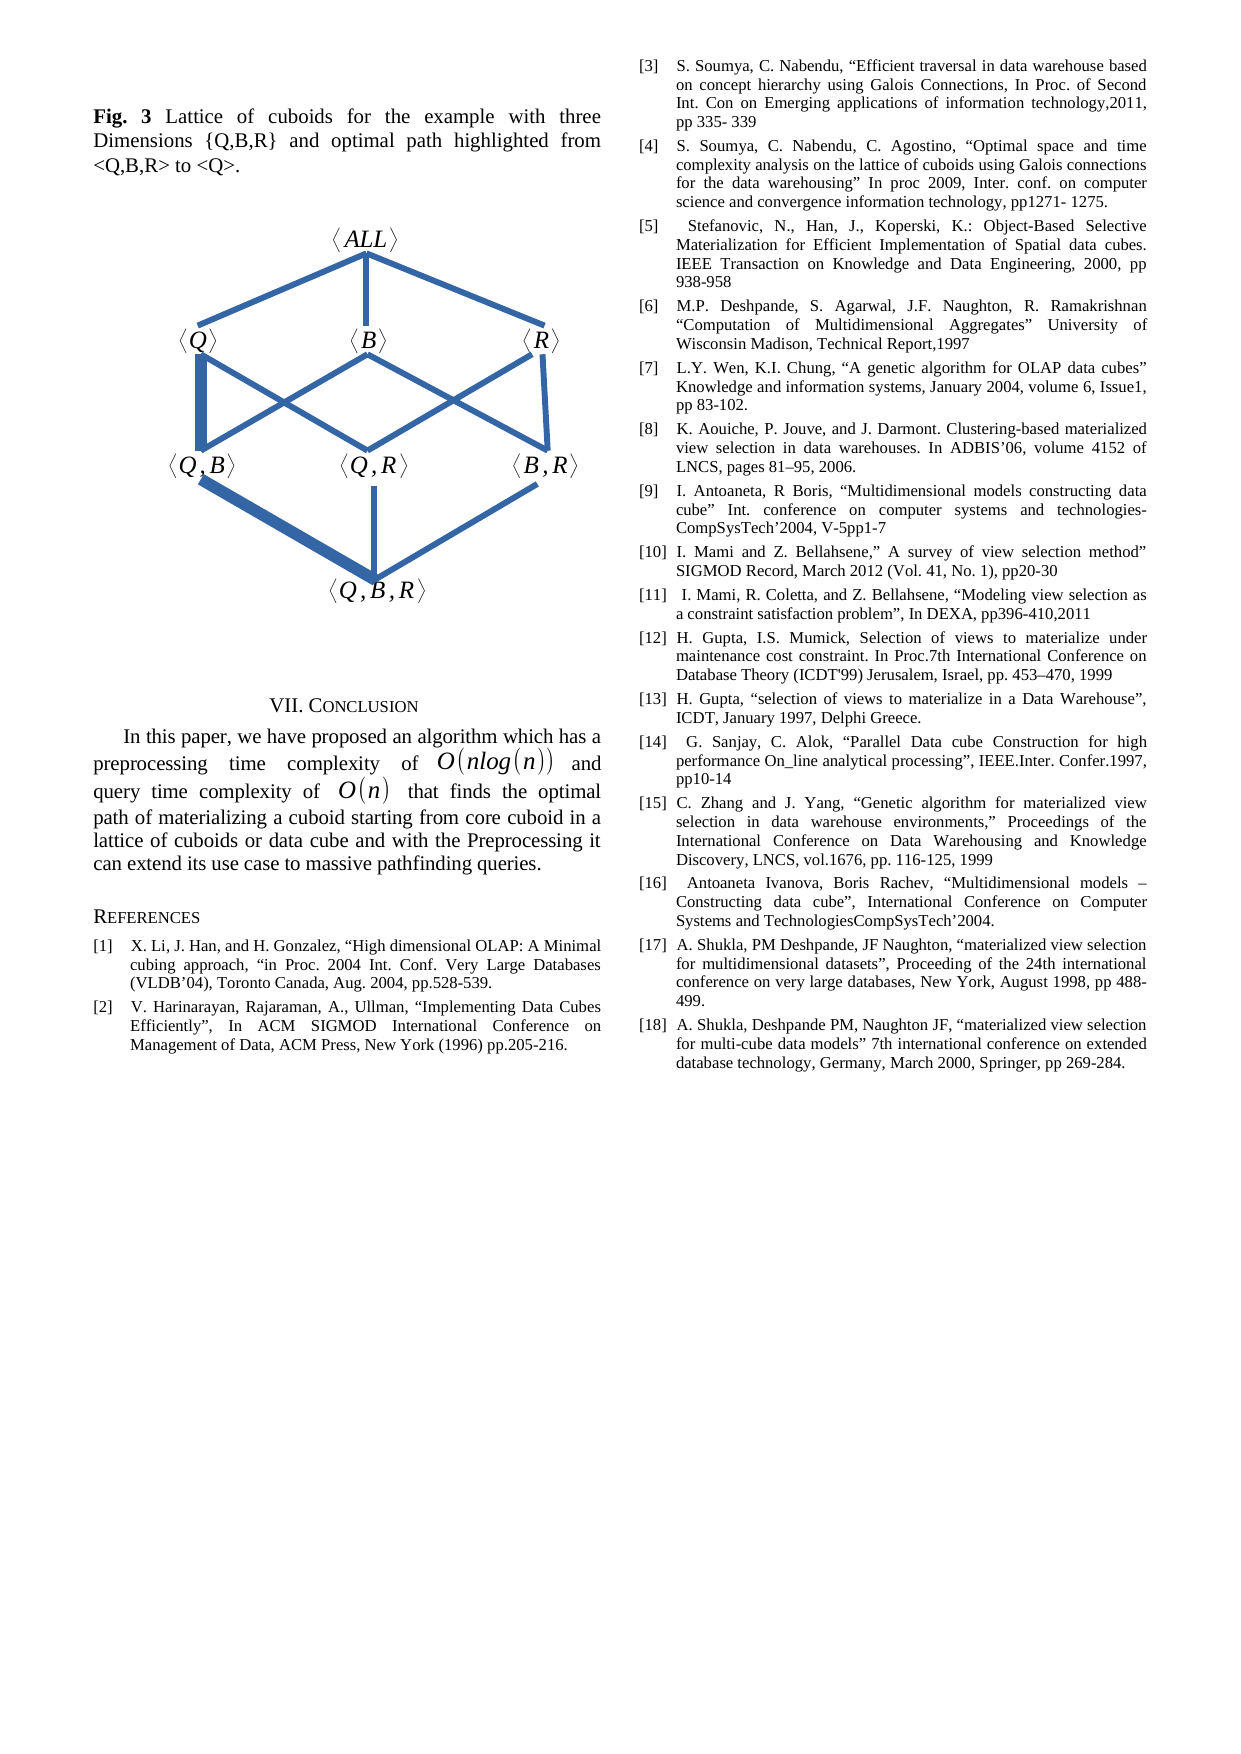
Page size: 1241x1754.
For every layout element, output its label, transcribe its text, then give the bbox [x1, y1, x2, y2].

list I. Antoaneta, R Boris, “Multidimensional models constructing data cube” Int. conference on computer systems and technologies-CompSysTech’2004, V-5pp1-7 [639, 481, 1147, 537]
list L.Y. Wen, K.I. Chung, “A genetic algorithm for OLAP data cubes” Knowledge and information systems, January 2004, volume 6, Issue1, pp 83-102. [639, 358, 1147, 414]
list H. Gupta, I.S. Mumick, Selection of views to materialize under maintenance cost constraint. In Proc.7th International Conference on Database Theory (ICDT'99) Jerusalem, Israel, pp. 453–470, 1999 [639, 628, 1147, 684]
list S. Soumya, C. Nabendu, “Efficient traversal in data warehouse based on concept hierarchy using Galois Connections, In Proc. of Second Int. Con on Emerging applications of information technology,2011, pp 335- 339 [639, 56, 1147, 131]
list G. Sanjay, C. Alok, “Parallel Data cube Construction for high performance On_line analytical processing”, IEEE.Inter. Confer.1997, pp10-14 [639, 732, 1147, 788]
list A. Shukla, Deshpande PM, Naughton JF, “materialized view selection for multi-cube data models” 7th international conference on extended database technology, Germany, March 2000, Springer, pp 269-284. [639, 1016, 1147, 1072]
list H. Gupta, “selection of views to materialize in a Data Warehouse”, ICDT, January 1997, Delphi Greece. [639, 689, 1147, 727]
subtitle References [93, 904, 601, 928]
list S. Soumya, C. Nabendu, C. Agostino, “Optimal space and time complexity analysis on the lattice of cuboids using Galois connections for the data warehousing” In proc 2009, Inter. conf. on computer science and convergence information technology, pp1271- 1275. [639, 136, 1147, 211]
subtitle VII. Conclusion [93, 693, 601, 717]
list Antoaneta Ivanova, Boris Rachev, “Multidimensional models – Constructing data cube”, International Conference on Computer Systems and TechnologiesCompSysTech’2004. [639, 874, 1147, 930]
list A. Shukla, PM Deshpande, JF Naughton, “materialized view selection for multidimensional datasets”, Proceeding of the 24th international conference on very large databases, New York, August 1998, pp 488-499. [639, 935, 1147, 1010]
list M.P. Deshpande, S. Agarwal, J.F. Naughton, R. Ramakrishnan “Computation of Multidimensional Aggregates” University of Wisconsin Madison, Technical Report,1997 [639, 297, 1147, 353]
list K. Aouiche, P. Jouve, and J. Darmont. Clustering-based materialized view selection in data warehouses. In ADBIS’06, volume 4152 of LNCS, pages 81–95, 2006. [639, 420, 1147, 476]
list Stefanovic, N., Han, J., Koperski, K.: Object-Based Selective Materialization for Efficient Implementation of Spatial data cubes. IEEE Transaction on Knowledge and Data Engineering, 2000, pp 938-958 [639, 217, 1147, 292]
list C. Zhang and J. Yang, “Genetic algorithm for materialized view selection in data warehouse environments,” Proceedings of the International Conference on Data Warehousing and Knowledge Discovery, LNCS, vol.1676, pp. 116-125, 1999 [639, 794, 1147, 869]
list I. Mami, R. Coletta, and Z. Bellahsene, “Modeling view selection as a constraint satisfaction problem”, In DEXA, pp396-410,2011 [639, 585, 1147, 623]
list V. Harinarayan, Rajaraman, A., Ullman, “Implementing Data Cubes Efficiently”, In ACM SIGMOD International Conference on Management of Data, ACM Press, New York (1996) pp.205-216. [93, 998, 601, 1054]
list X. Li, J. Han, and H. Gonzalez, “High dimensional OLAP: A Minimal cubing approach, “in Proc. 2004 Int. Conf. Very Large Databases (VLDB’04), Toronto Canada, Aug. 2004, pp.528-539. [93, 936, 601, 992]
text Fig. 3 Lattice of cuboids for the example with three Dimensions {Q,B,R} and optimal path highlighted from <Q,B,R> to <Q>. [93, 104, 601, 177]
list I. Mami and Z. Bellahsene,” A survey of view selection method” SIGMOD Record, March 2012 (Vol. 41, No. 1), pp20-30 [639, 543, 1147, 580]
text In this paper, we have proposed an algorithm which has a preprocessing time complexity ofand query time complexity ofthat finds the optimal path of materializing a cuboid starting from core cuboid in a lattice of cuboids or data cube and with the Preprocessing it can extend its use case to massive pathfinding queries. [93, 726, 601, 875]
